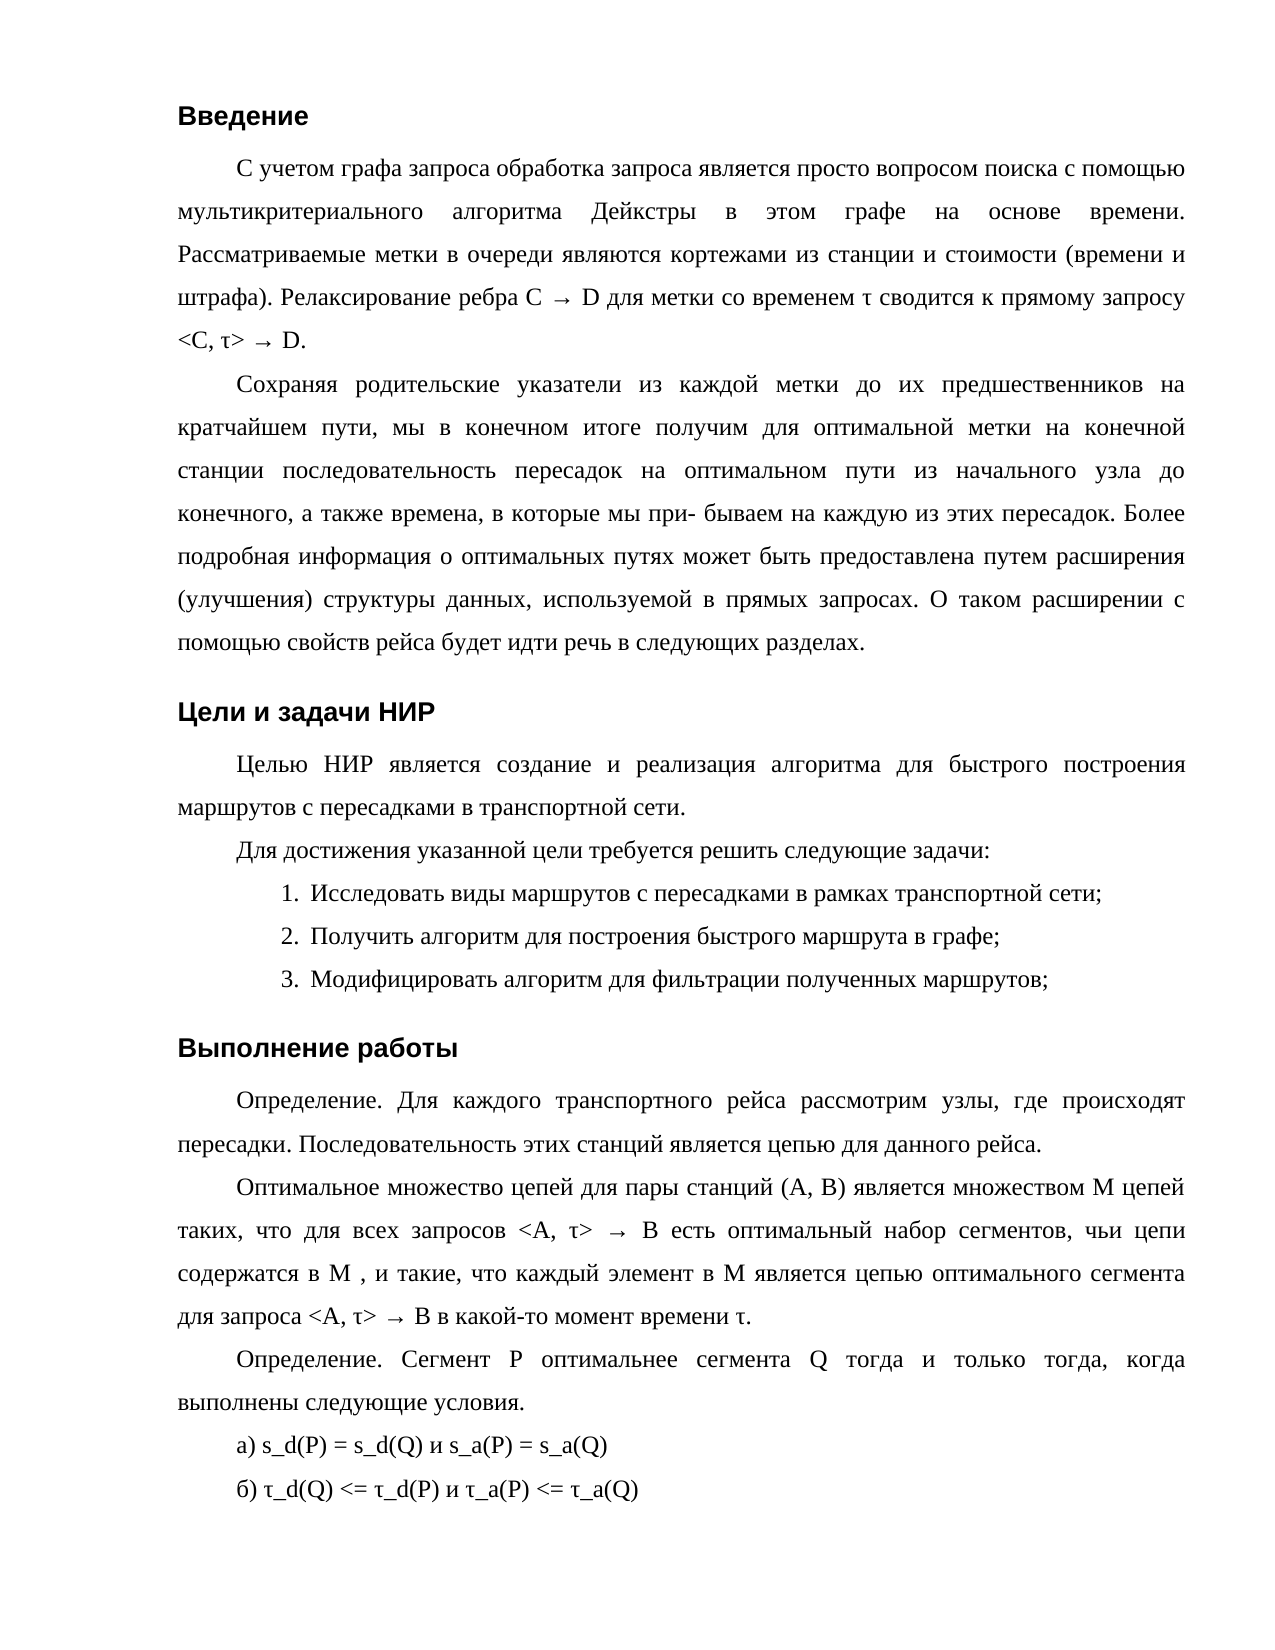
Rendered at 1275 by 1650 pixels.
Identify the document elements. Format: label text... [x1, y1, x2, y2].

list Модифицировать алгоритм для фильтрации полученных маршрутов; [281, 964, 1186, 993]
list Получить алгоритм для построения быстрого маршрута в графе; [281, 921, 1186, 950]
text a) s_d(P) = s_d(Q) и s_a(P) = s_a(Q) [177, 1431, 1186, 1459]
subtitle Введение [177, 100, 1186, 131]
text С учетом графа запроса обработка запроса является просто вопросом поиска с помощью мультикритериального алгоритма Дейкстры в этом графе на основе времени. Рассматриваемые метки в очереди являются кортежами из станции и стоимости (времени и штрафа). Релаксирование ребра C → D для метки со временем τ сводится к прямому запросу <C, τ> → D. [177, 153, 1186, 354]
text Оптимальное множество цепей для пары станций (A, B) является множеством M цепей таких, что для всех запросов <A, τ> → B есть оптимальный набор сегментов, чьи цепи содержатся в M , и такие, что каждый элемент в M является цепью оптимального сегмента для запроса <A, τ> → B в какой-то момент времени τ. [177, 1172, 1186, 1330]
text Для достижения указанной цели требуется решить следующие задачи: [177, 835, 1186, 864]
text б) τ_d(Q) <= τ_d(P) и τ_a(P) <= τ_a(Q) [177, 1474, 1186, 1502]
text Определение. Сегмент P оптимальнее сегмента Q тогда и только тогда, когда выполнены следующие условия. [177, 1344, 1186, 1416]
text Сохраняя родительские указатели из каждой метки до их предшественников на кратчайшем пути, мы в конечном итоге получим для оптимальной метки на конечной станции последовательность пересадок на оптимальном пути из начального узла до конечного, а также времена, в которые мы при- бываем на каждую из этих пересадок. Более подробная информация о оптимальных путях может быть предоставлена путем расширения (улучшения) структуры данных, используемой в прямых запросах. О таком расширении с помощью свойств рейса будет идти речь в следующих разделах. [177, 369, 1186, 656]
text Определение. Для каждого транспортного рейса рассмотрим узлы, где происходят пересадки. Последовательность этих станций является цепью для данного рейса. [177, 1086, 1186, 1157]
subtitle Выполнение работы [177, 1032, 1186, 1064]
list Исследовать виды маршрутов с пересадками в рамках транспортной сети; [281, 878, 1186, 907]
text Целью НИР является создание и реализация алгоритма для быстрого построения маршрутов с пересадками в транспортной сети. [177, 749, 1186, 821]
subtitle Цели и задачи НИР [177, 696, 1186, 727]
